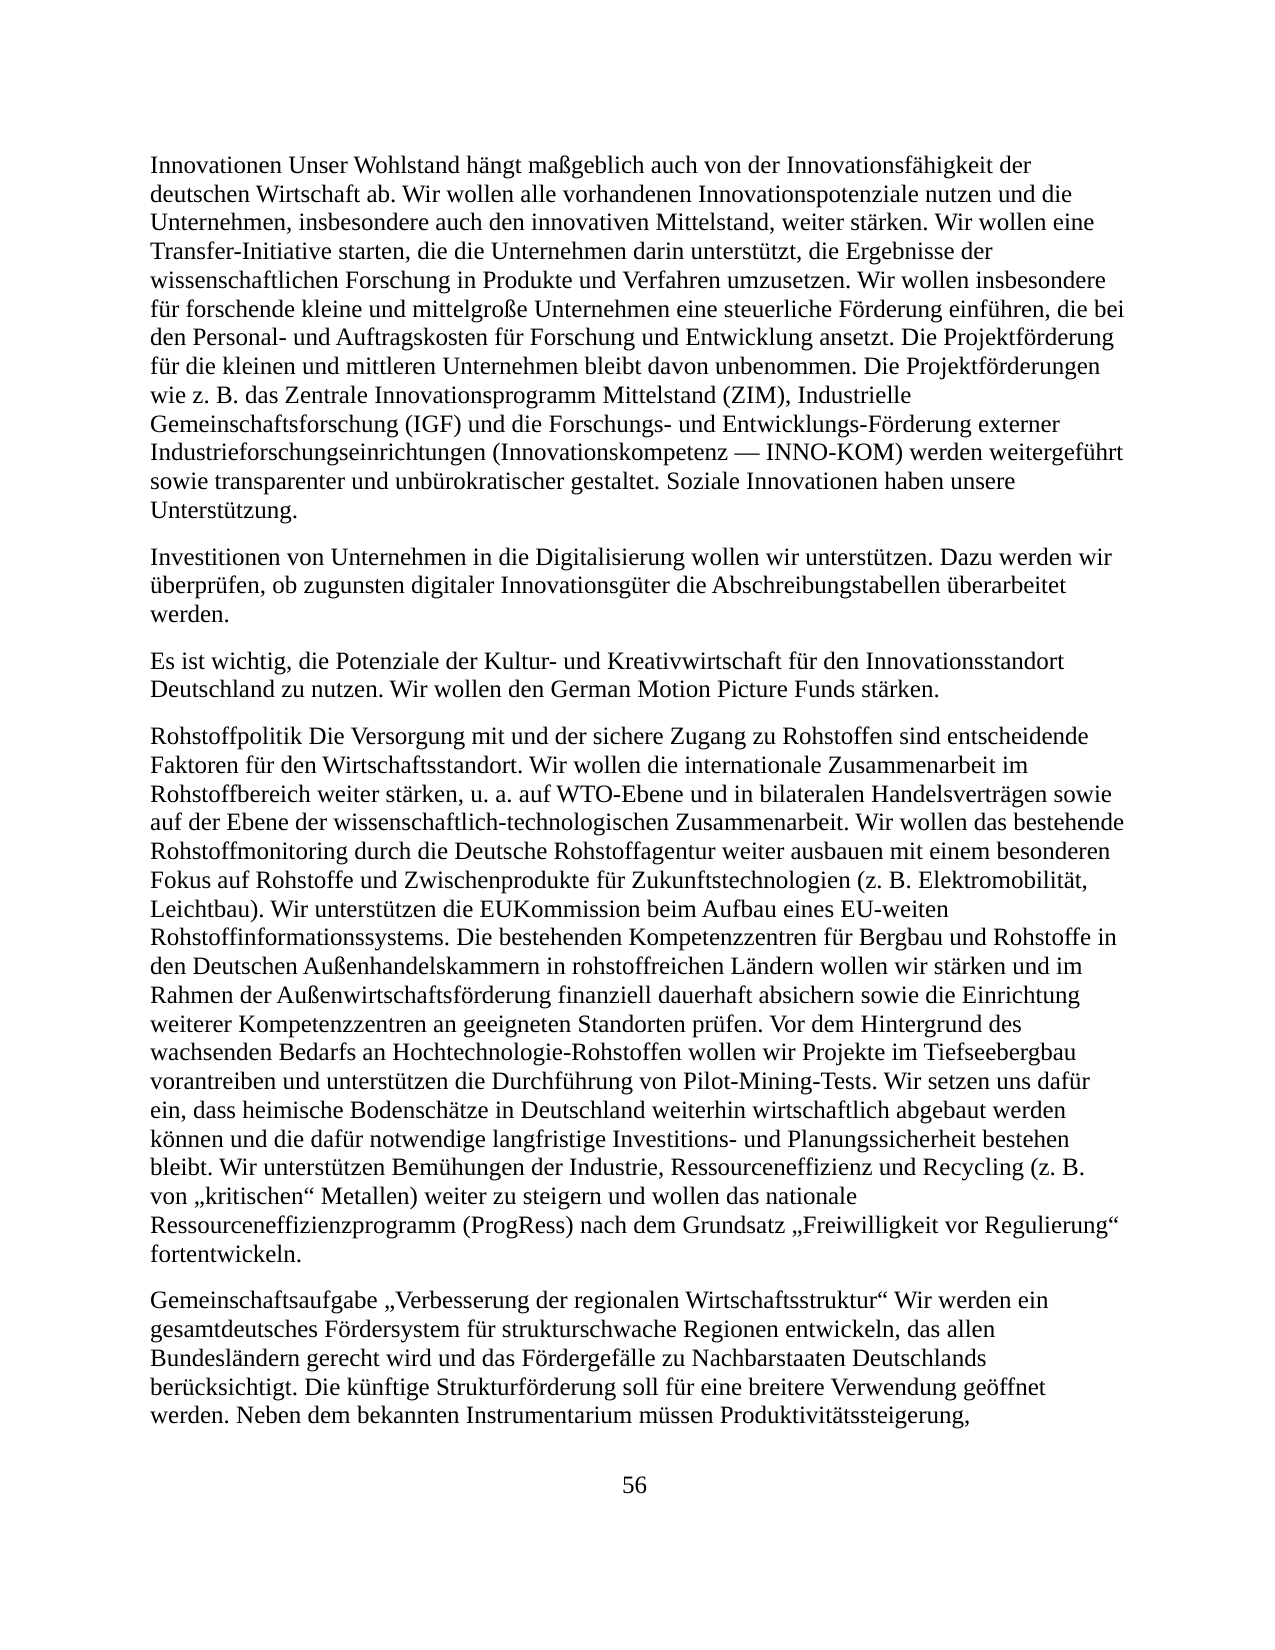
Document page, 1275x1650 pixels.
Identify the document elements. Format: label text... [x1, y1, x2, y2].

text Gemeinschaftsaufgabe „Verbesserung der regionalen Wirtschaftsstruktur“ Wir werden ein gesamtdeutsches Fördersystem für strukturschwache Regionen entwickeln, das allen Bundesländern gerecht wird und das Fördergefälle zu Nachbarstaaten Deutschlands berücksichtigt. Die künftige Strukturförderung soll für eine breitere Verwendung geöffnet werden. Neben dem bekannten Instrumentarium müssen Produktivitätssteigerung, [150, 1285, 1125, 1429]
text Es ist wichtig, die Potenziale der Kultur- und Kreativwirtschaft für den Innovationsstandort Deutschland zu nutzen. Wir wollen den German Motion Picture Funds stärken. [150, 646, 1125, 703]
text Investitionen von Unternehmen in die Digitalisierung wollen wir unterstützen. Dazu werden wir überprüfen, ob zugunsten digitaler Innovationsgüter die Abschreibungstabellen überarbeitet werden. [150, 542, 1125, 628]
text Rohstoffpolitik Die Versorgung mit und der sichere Zugang zu Rohstoffen sind entscheidende Faktoren für den Wirtschaftsstandort. Wir wollen die internationale Zusammenarbeit im Rohstoffbereich weiter stärken, u. a. auf WTO-Ebene und in bilateralen Handelsverträgen sowie auf der Ebene der wissenschaftlich-technologischen Zusammenarbeit. Wir wollen das bestehende Rohstoffmonitoring durch die Deutsche Rohstoffagentur weiter ausbauen mit einem besonderen Fokus auf Rohstoffe und Zwischenprodukte für Zukunftstechnologien (z. B. Elektromobilität, Leichtbau). Wir unterstützen die EUKommission beim Aufbau eines EU-weiten Rohstoffinformationssystems. Die bestehenden Kompetenzzentren für Bergbau und Rohstoffe in den Deutschen Außenhandelskammern in rohstoffreichen Ländern wollen wir stärken und im Rahmen der Außenwirtschaftsförderung finanziell dauerhaft absichern sowie die Einrichtung weiterer Kompetenzzentren an geeigneten Standorten prüfen. Vor dem Hintergrund des wachsenden Bedarfs an Hochtechnologie-Rohstoffen wollen wir Projekte im Tiefseebergbau vorantreiben und unterstützen die Durchführung von Pilot-Mining-Tests. Wir setzen uns dafür ein, dass heimische Bodenschätze in Deutschland weiterhin wirtschaftlich abgebaut werden können und die dafür notwendige langfristige Investitions- und Planungssicherheit bestehen bleibt. Wir unterstützen Bemühungen der Industrie, Ressourceneffizienz und Recycling (z. B. von „kritischen“ Metallen) weiter zu steigern und wollen das nationale Ressourceneffizienzprogramm (ProgRess) nach dem Grundsatz „Freiwilligkeit vor Regulierung“ fortentwickeln. [150, 721, 1125, 1267]
text Innovationen Unser Wohlstand hängt maßgeblich auch von der Innovationsfähigkeit der deutschen Wirtschaft ab. Wir wollen alle vorhandenen Innovationspotenziale nutzen und die Unternehmen, insbesondere auch den innovativen Mittelstand, weiter stärken. Wir wollen eine Transfer-Initiative starten, die die Unternehmen darin unterstützt, die Ergebnisse der wissenschaftlichen Forschung in Produkte und Verfahren umzusetzen. Wir wollen insbesondere für forschende kleine und mittelgroße Unternehmen eine steuerliche Förderung einführen, die bei den Personal- und Auftragskosten für Forschung und Entwicklung ansetzt. Die Projektförderung für die kleinen und mittleren Unternehmen bleibt davon unbenommen. Die Projektförderungen wie z. B. das Zentrale Innovationsprogramm Mittelstand (ZIM), Industrielle Gemeinschaftsforschung (IGF) und die Forschungs- und Entwicklungs-Förderung externer Industrieforschungseinrichtungen (Innovationskompetenz — INNO-KOM) werden weitergeführt sowie transparenter und unbürokratischer gestaltet. Soziale Innovationen haben unsere Unterstützung. [150, 150, 1125, 524]
